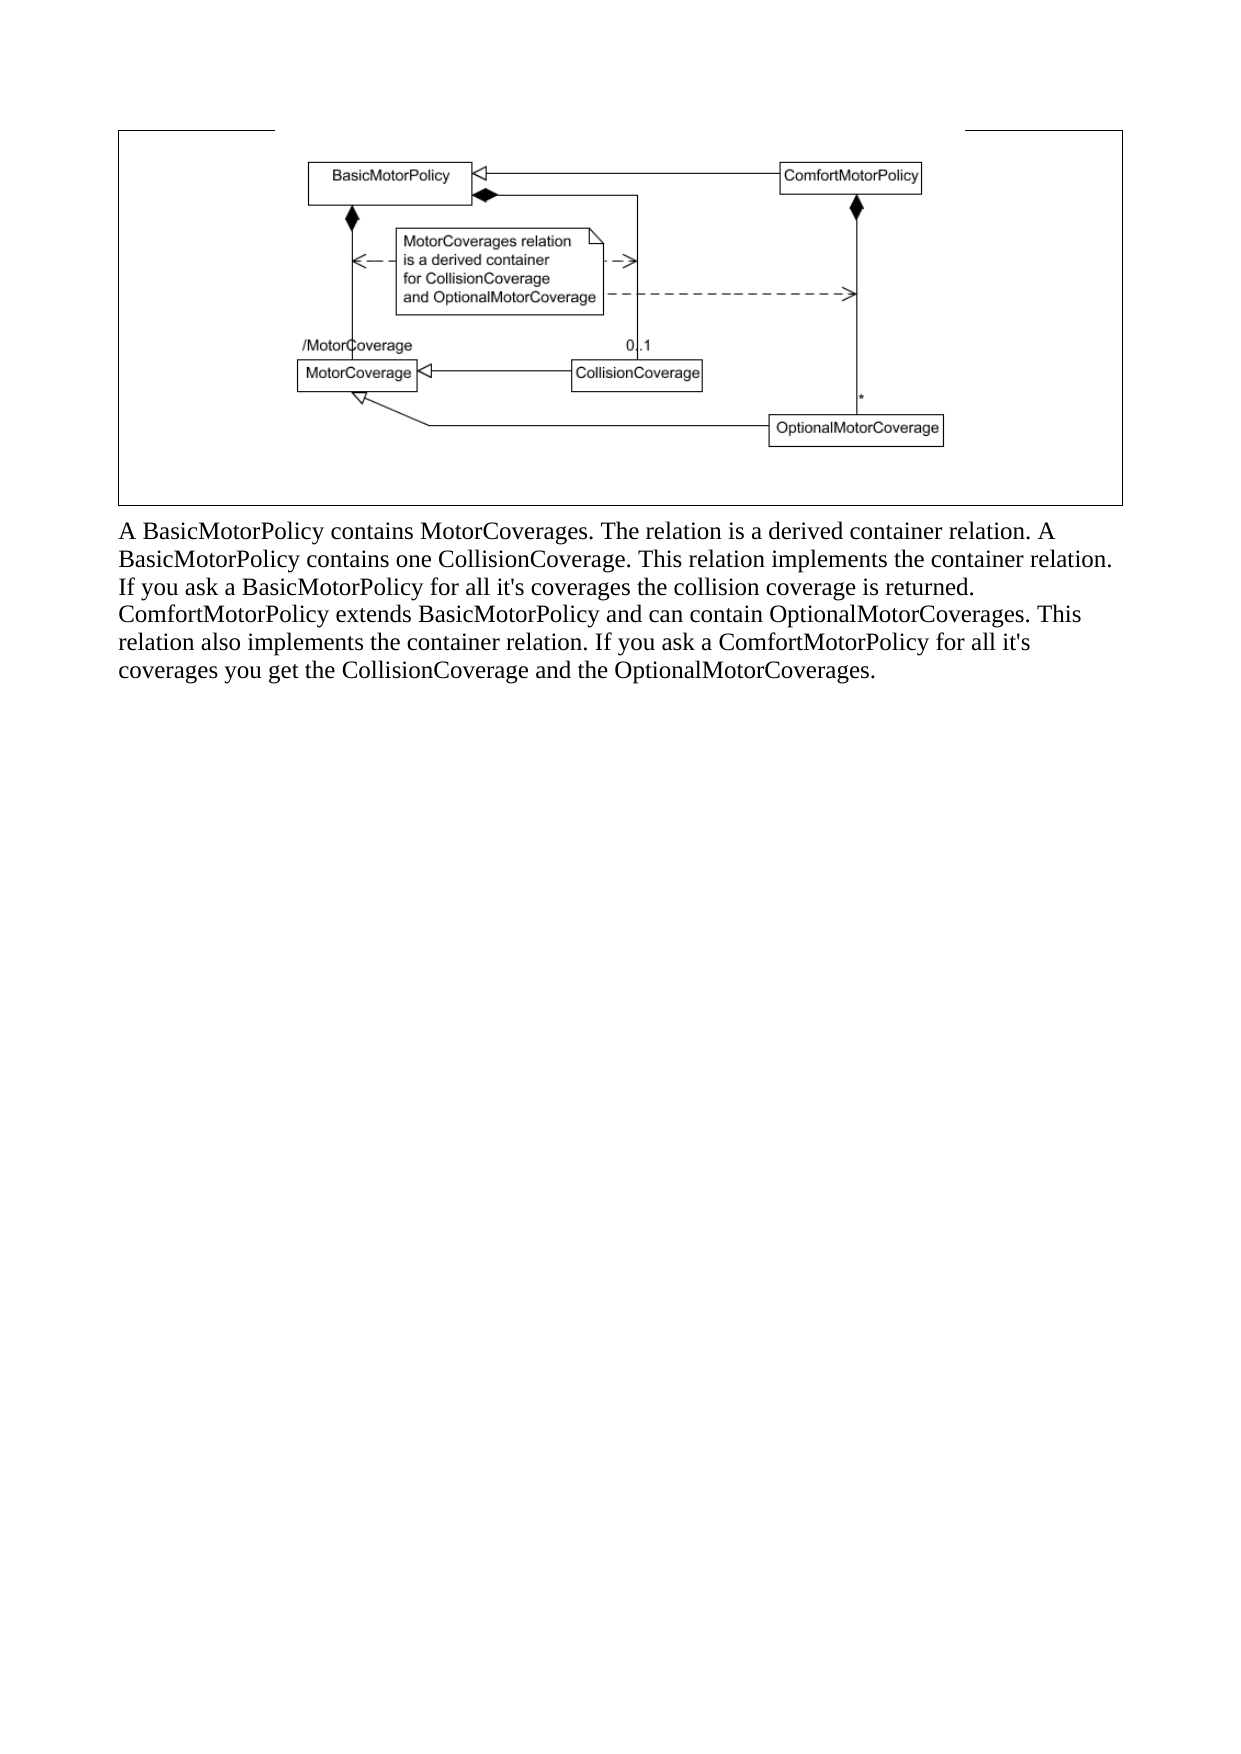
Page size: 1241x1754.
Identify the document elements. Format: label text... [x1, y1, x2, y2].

text [118, 118, 1122, 130]
picture [275, 130, 966, 469]
text A BasicMotorPolicy contains MotorCoverages. The relation is a derived container relation. A BasicMotorPolicy contains one CollisionCoverage. This relation implements the container relation. If you ask a BasicMotorPolicy for all it's coverages the collision coverage is returned. ComfortMotorPolicy extends BasicMotorPolicy and can contain OptionalMotorCoverages. This relation also implements the container relation. If you ask a ComfortMotorPolicy for all it's coverages you get the CollisionCoverage and the OptionalMotorCoverages. [118, 506, 1122, 684]
text [119, 131, 1122, 505]
